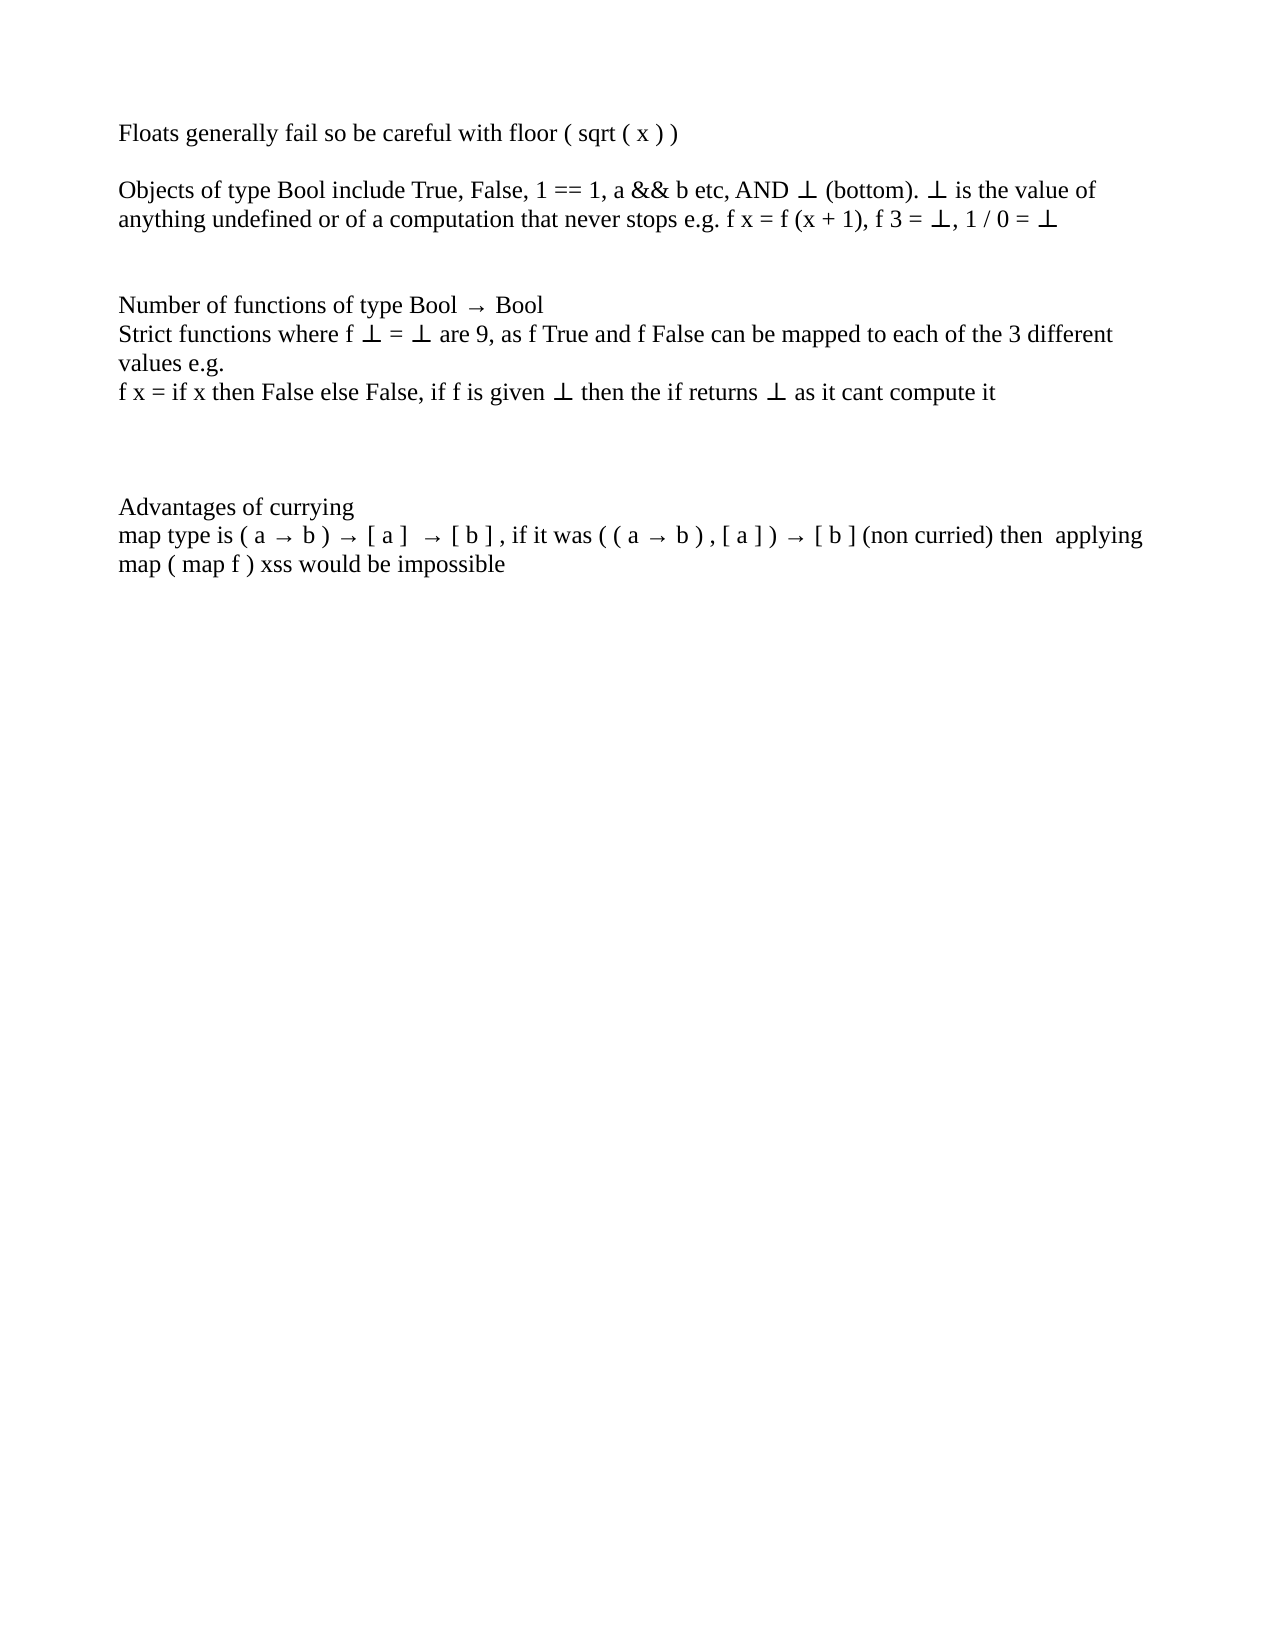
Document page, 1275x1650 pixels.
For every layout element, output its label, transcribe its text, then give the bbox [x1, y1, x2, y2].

text Objects of type Bool include True, False, 1 == 1, a && b etc, AND ⊥ (bottom). ⊥ is the value of anything undefined or of a computation that never stops e.g. f x = f (x + 1), f 3 = ⊥, 1 / 0 = ⊥ [118, 176, 1157, 233]
text map type is ( a → b ) → [ a ] → [ b ] , if it was ( ( a → b ) , [ a ] ) → [ b ] (non curried) then applying map ( map f ) xss would be impossible [118, 521, 1157, 578]
text Advantages of currying [118, 492, 1157, 521]
text f x = if x then False else False, if f is given ⊥ then the if returns ⊥ as it cant compute it [118, 377, 1157, 406]
text Number of functions of type Bool → Bool [118, 291, 1157, 319]
text Floats generally fail so be careful with floor ( sqrt ( x ) ) [118, 118, 1157, 147]
text Strict functions where f ⊥ = ⊥ are 9, as f True and f False can be mapped to each of the 3 different values e.g. [118, 319, 1157, 377]
